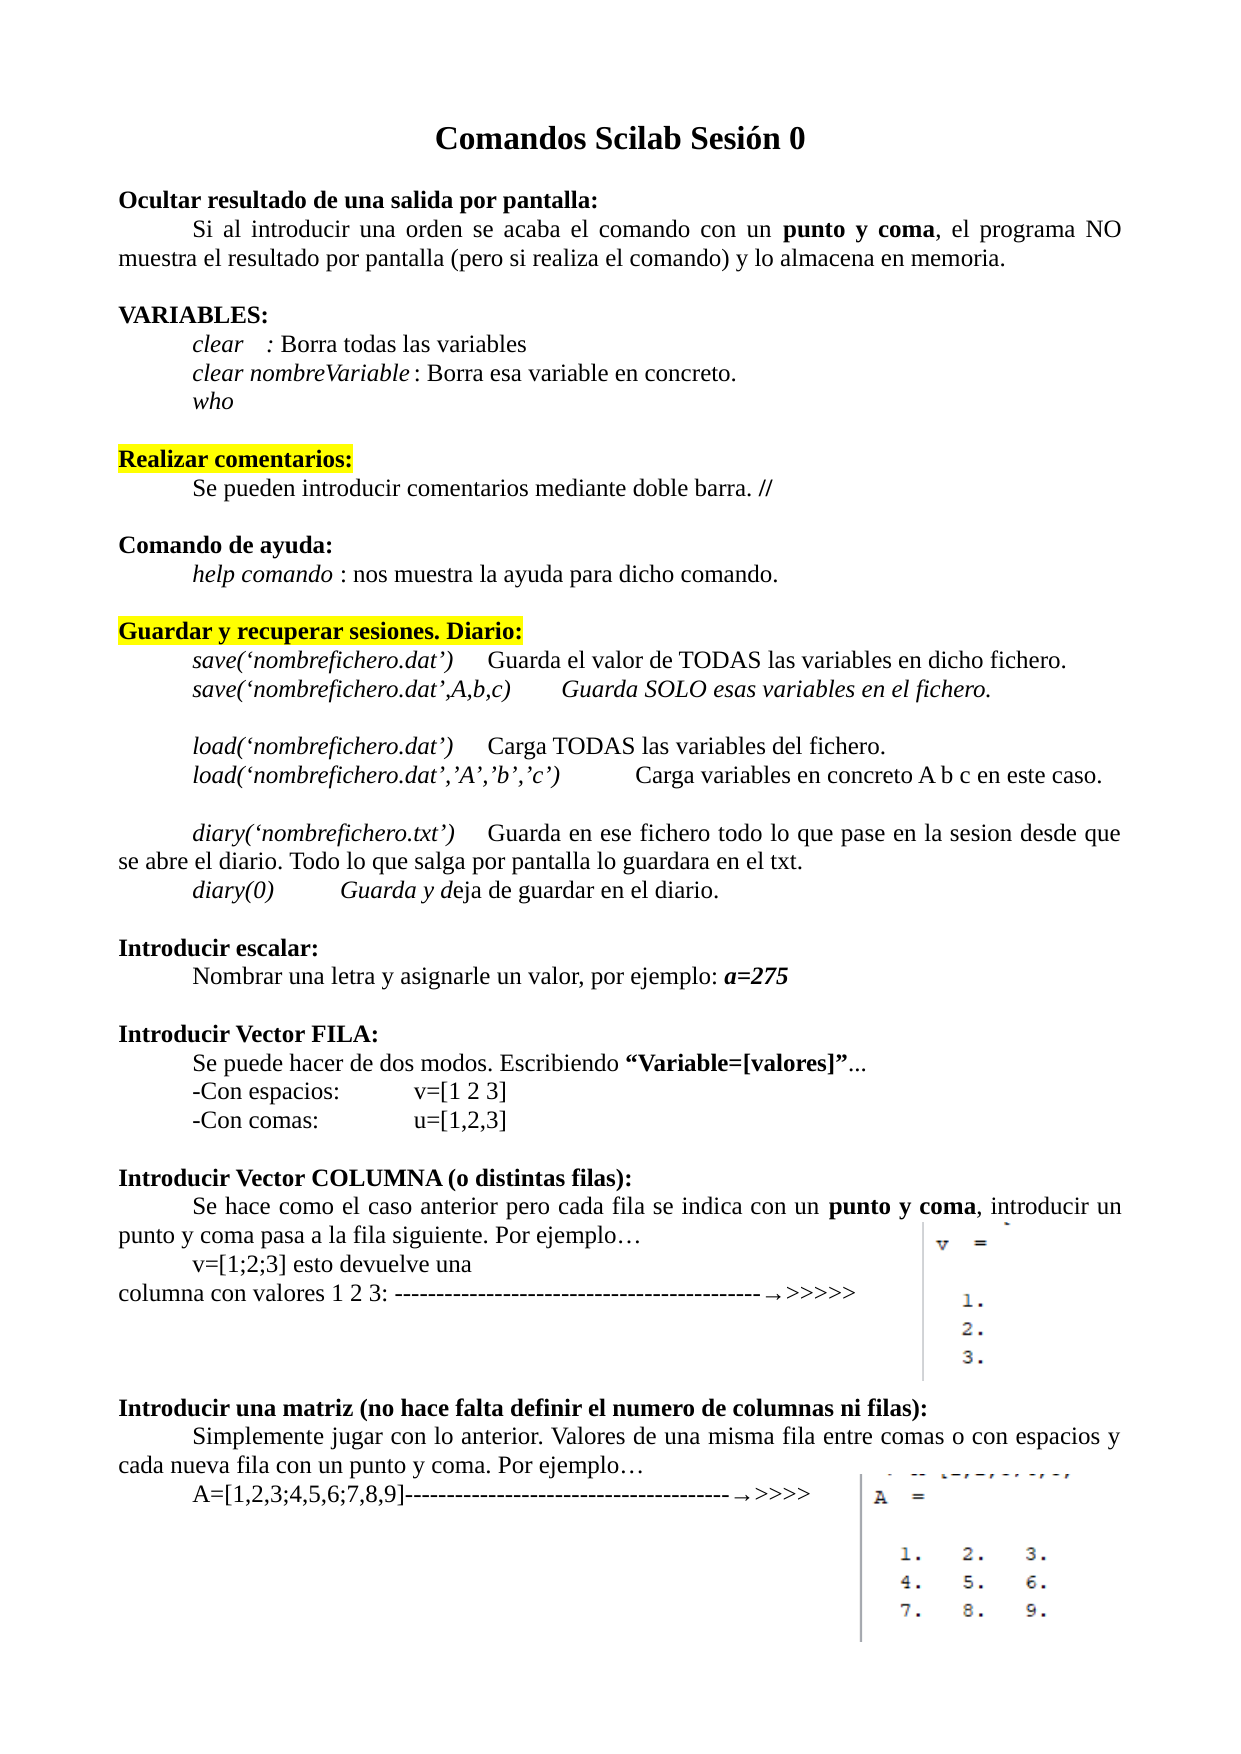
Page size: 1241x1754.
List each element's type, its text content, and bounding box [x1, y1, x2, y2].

text diary(‘nombrefichero.txt’) Guarda en ese fichero todo lo que pase en la sesion desde que se abre el diario. Todo lo que salga por pantalla lo guardara en el txt. [118, 818, 1122, 875]
text help comando : nos muestra la ayuda para dicho comando. [118, 559, 1122, 588]
text A=[1,2,3;4,5,6;7,8,9]---------------------------------------→>>>> [118, 1479, 859, 1508]
text [1022, 1249, 1122, 1278]
text Comando de ayuda: [118, 530, 1122, 559]
text Introducir escalar: [118, 933, 1122, 961]
text Ocultar resultado de una salida por pantalla: [118, 185, 1122, 214]
text Realizar comentarios: [118, 444, 1122, 473]
text save(‘nombrefichero.dat’) Guarda el valor de TODAS las variables en dicho fichero. [118, 645, 1122, 674]
text Nombrar una letra y asignarle un valor, por ejemplo: a=275 [118, 961, 1122, 990]
text Se puede hacer de dos modos. Escribiendo “Variable=[valores]”... [118, 1048, 1122, 1076]
text diary(0) Guarda y deja de guardar en el diario. [118, 875, 1122, 904]
text clear : Borra todas las variables [118, 329, 1122, 358]
text Introducir Vector COLUMNA (o distintas filas): [118, 1163, 1122, 1191]
text clear nombreVariable : Borra esa variable en concreto. [118, 358, 1122, 386]
picture [859, 1474, 1075, 1642]
text -Con comas: u=[1,2,3] [118, 1105, 1122, 1134]
picture [922, 1222, 1022, 1381]
text Se pueden introducir comentarios mediante doble barra. // [118, 473, 1122, 501]
text VARIABLES: [118, 300, 1122, 329]
text load(‘nombrefichero.dat’) Carga TODAS las variables del fichero. [118, 731, 1122, 760]
text Comandos Scilab Sesión 0 [118, 118, 1122, 156]
text who [118, 386, 1122, 415]
text [1022, 1278, 1122, 1306]
text Se hace como el caso anterior pero cada fila se indica con un punto y coma, introducir un punto y coma pasa a la fila siguiente. Por ejemplo… [118, 1191, 1122, 1249]
text Si al introducir una orden se acaba el comando con un punto y coma, el programa NO muestra el resultado por pantalla (pero si realiza el comando) y lo almacena en memoria. [118, 214, 1122, 271]
text Guardar y recuperar sesiones. Diario: [118, 616, 1122, 645]
text Simplemente jugar con lo anterior. Valores de una misma fila entre comas o con espacios y cada nueva fila con un punto y coma. Por ejemplo… [118, 1421, 1122, 1479]
text load(‘nombrefichero.dat’,’A’,’b’,’c’) Carga variables en concreto A b c en este caso. [118, 760, 1122, 789]
text Introducir una matriz (no hace falta definir el numero de columnas ni filas): [118, 1393, 1122, 1421]
text [1075, 1479, 1122, 1508]
text columna con valores 1 2 3: --------------------------------------------→>>>>> [118, 1278, 922, 1306]
text -Con espacios: v=[1 2 3] [118, 1076, 1122, 1105]
text save(‘nombrefichero.dat’,A,b,c) Guarda SOLO esas variables en el fichero. [118, 674, 1122, 703]
text Introducir Vector FILA: [118, 1019, 1122, 1048]
text v=[1;2;3] esto devuelve una [118, 1249, 922, 1278]
